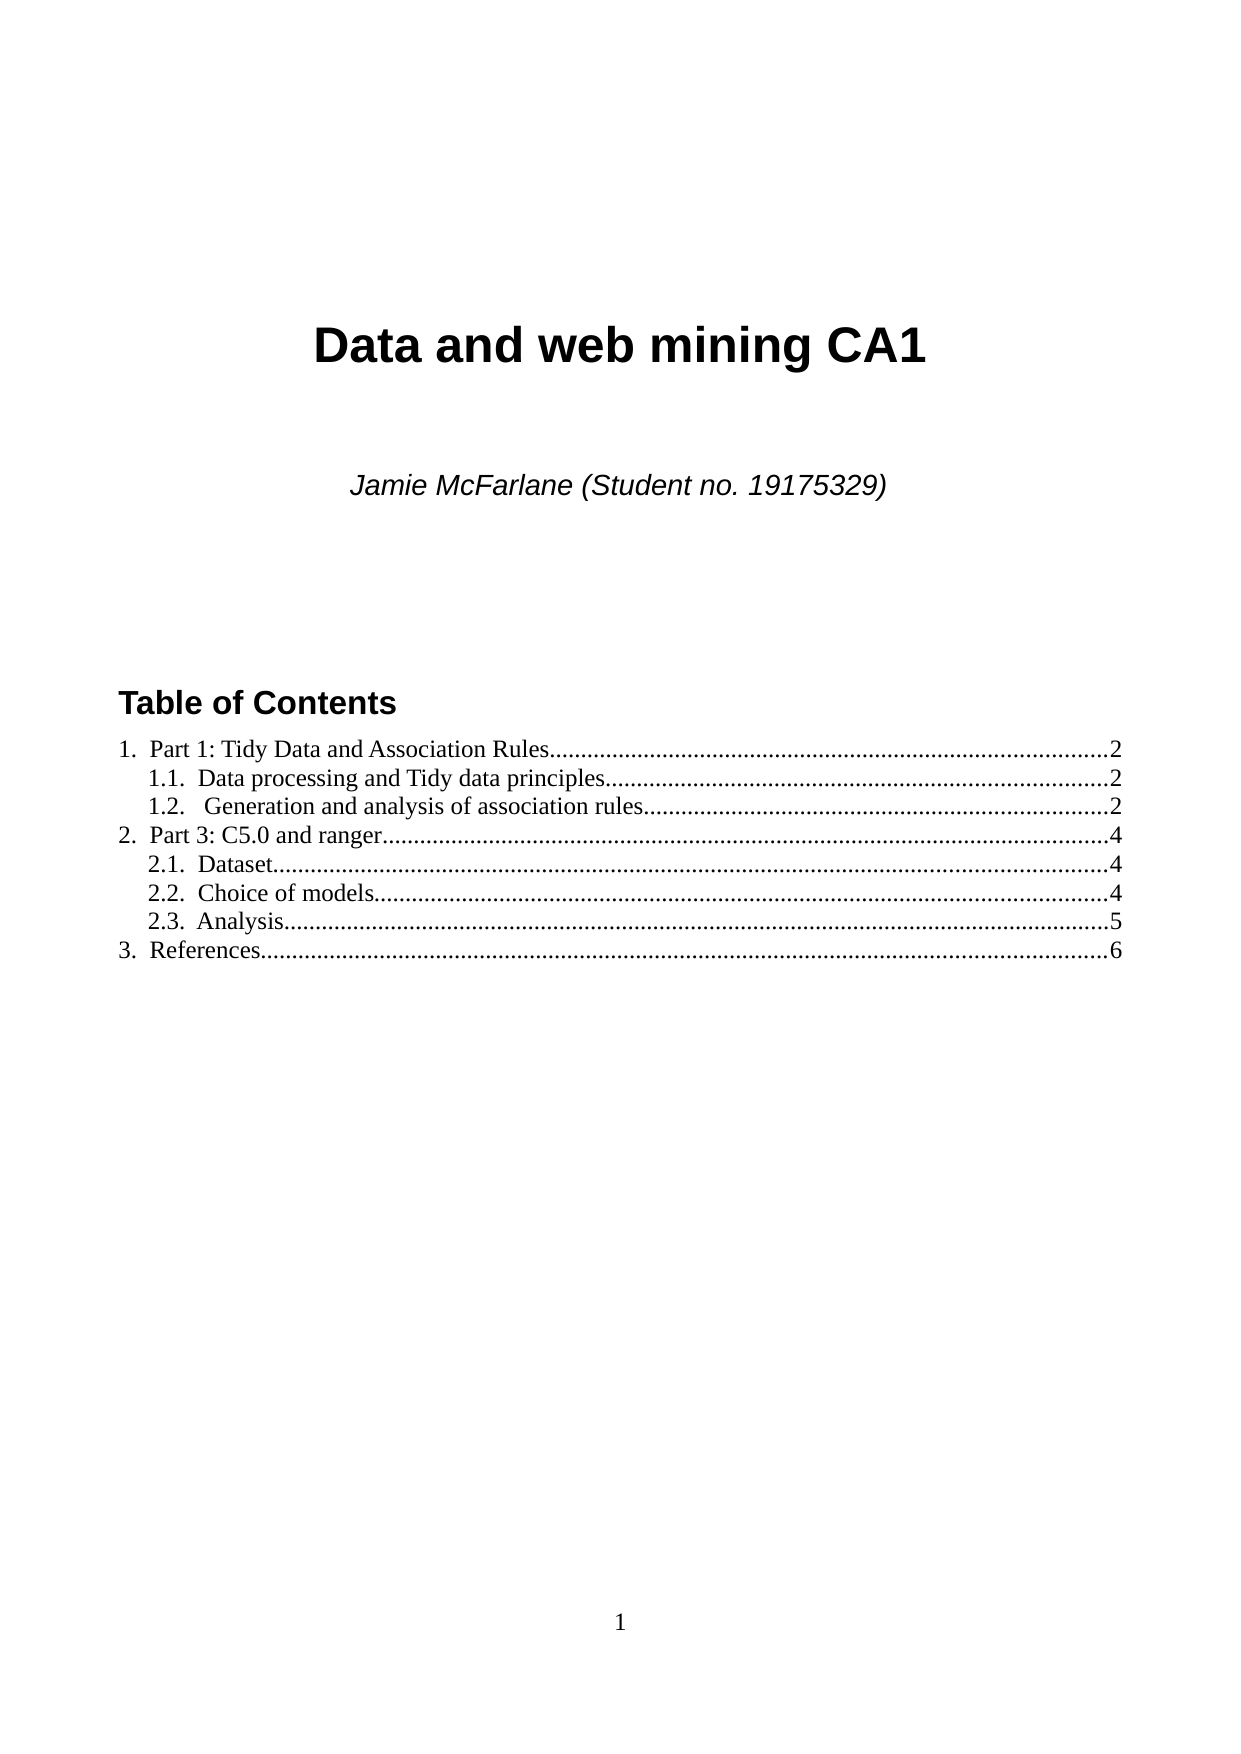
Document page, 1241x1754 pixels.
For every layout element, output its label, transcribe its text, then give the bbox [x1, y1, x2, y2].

subtitle Jamie McFarlane (Student no. 19175329) [118, 468, 1122, 502]
text 1.1. Data processing and Tidy data principles 2 [148, 763, 1122, 791]
text 1. Part 1: Tidy Data and Association Rules 2 [118, 734, 1122, 763]
subtitle Table of Contents [118, 683, 1122, 721]
text 2.2. Choice of models 4 [148, 878, 1122, 906]
title Data and web mining CA1 [118, 316, 1122, 373]
text 1.2. Generation and analysis of association rules 2 [148, 791, 1122, 820]
text 2. Part 3: C5.0 and ranger 4 [118, 820, 1122, 849]
text 2.1. Dataset 4 [148, 849, 1122, 878]
text 2.3. Analysis 5 [148, 906, 1122, 935]
text 3. References 6 [118, 935, 1122, 964]
